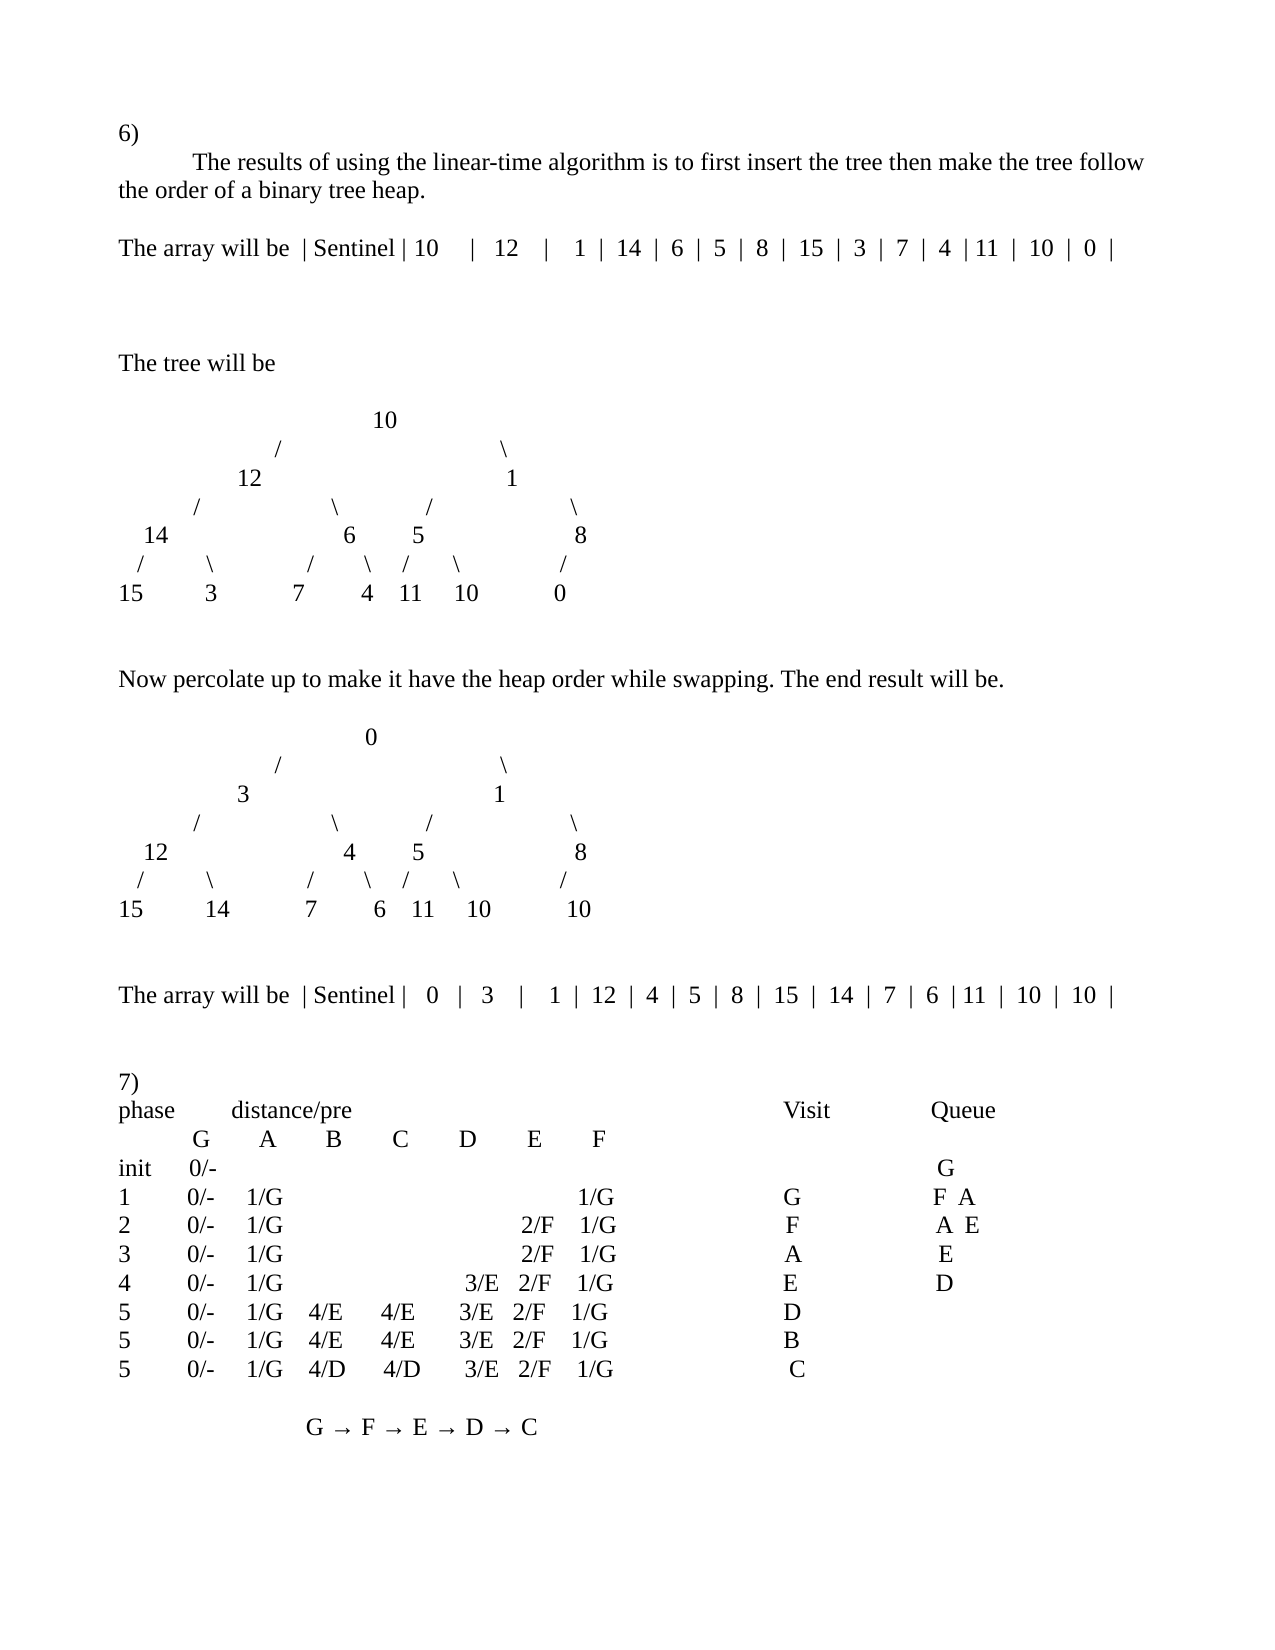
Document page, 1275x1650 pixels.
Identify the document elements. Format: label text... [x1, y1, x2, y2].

text / \ / \ / \ / [118, 549, 1157, 578]
text 15 3 7 4 11 10 0 [118, 578, 1157, 607]
text / \ / \ / \ / [118, 866, 1157, 894]
text The array will be | Sentinel | 0 | 3 | 1 | 12 | 4 | 5 | 8 | 15 | 14 | 7 | 6 | 11 | 10 | 10 | [118, 981, 1157, 1009]
text 5 0/- 1/G 4/E 4/E 3/E 2/F 1/G D [118, 1297, 1157, 1326]
text / \ / \ [118, 808, 1157, 837]
text / \ [118, 751, 1157, 779]
text phase distance/pre Visit Queue [118, 1096, 1157, 1124]
text 12 4 5 8 [118, 837, 1157, 866]
text The array will be | Sentinel | 10 | 12 | 1 | 14 | 6 | 5 | 8 | 15 | 3 | 7 | 4 | 11 | 10 | 0 | [118, 233, 1157, 262]
text 10 [118, 406, 1157, 434]
text G A B C D E F [118, 1124, 1157, 1153]
text 6) [118, 118, 1157, 147]
text Now percolate up to make it have the heap order while swapping. The end result will be. [118, 664, 1157, 693]
text 1 0/- 1/G 1/G G F A [118, 1182, 1157, 1211]
text / \ / \ [118, 492, 1157, 521]
text 2 0/- 1/G 2/F 1/G F A E [118, 1211, 1157, 1239]
text G → F → E → D → C [118, 1412, 1157, 1441]
text 14 6 5 8 [118, 521, 1157, 549]
text 7) [118, 1067, 1157, 1096]
text / \ [118, 434, 1157, 463]
text 4 0/- 1/G 3/E 2/F 1/G E D [118, 1268, 1157, 1297]
text 3 1 [118, 779, 1157, 808]
text The tree will be [118, 348, 1157, 377]
text 15 14 7 6 11 10 10 [118, 894, 1157, 923]
text 5 0/- 1/G 4/D 4/D 3/E 2/F 1/G C [118, 1354, 1157, 1383]
text 12 1 [118, 463, 1157, 492]
text init 0/- G [118, 1153, 1157, 1182]
text 5 0/- 1/G 4/E 4/E 3/E 2/F 1/G B [118, 1326, 1157, 1354]
text The results of using the linear-time algorithm is to first insert the tree then make the tree follow the order of a binary tree heap. [118, 147, 1157, 204]
text 0 [118, 722, 1157, 751]
text 3 0/- 1/G 2/F 1/G A E [118, 1239, 1157, 1268]
